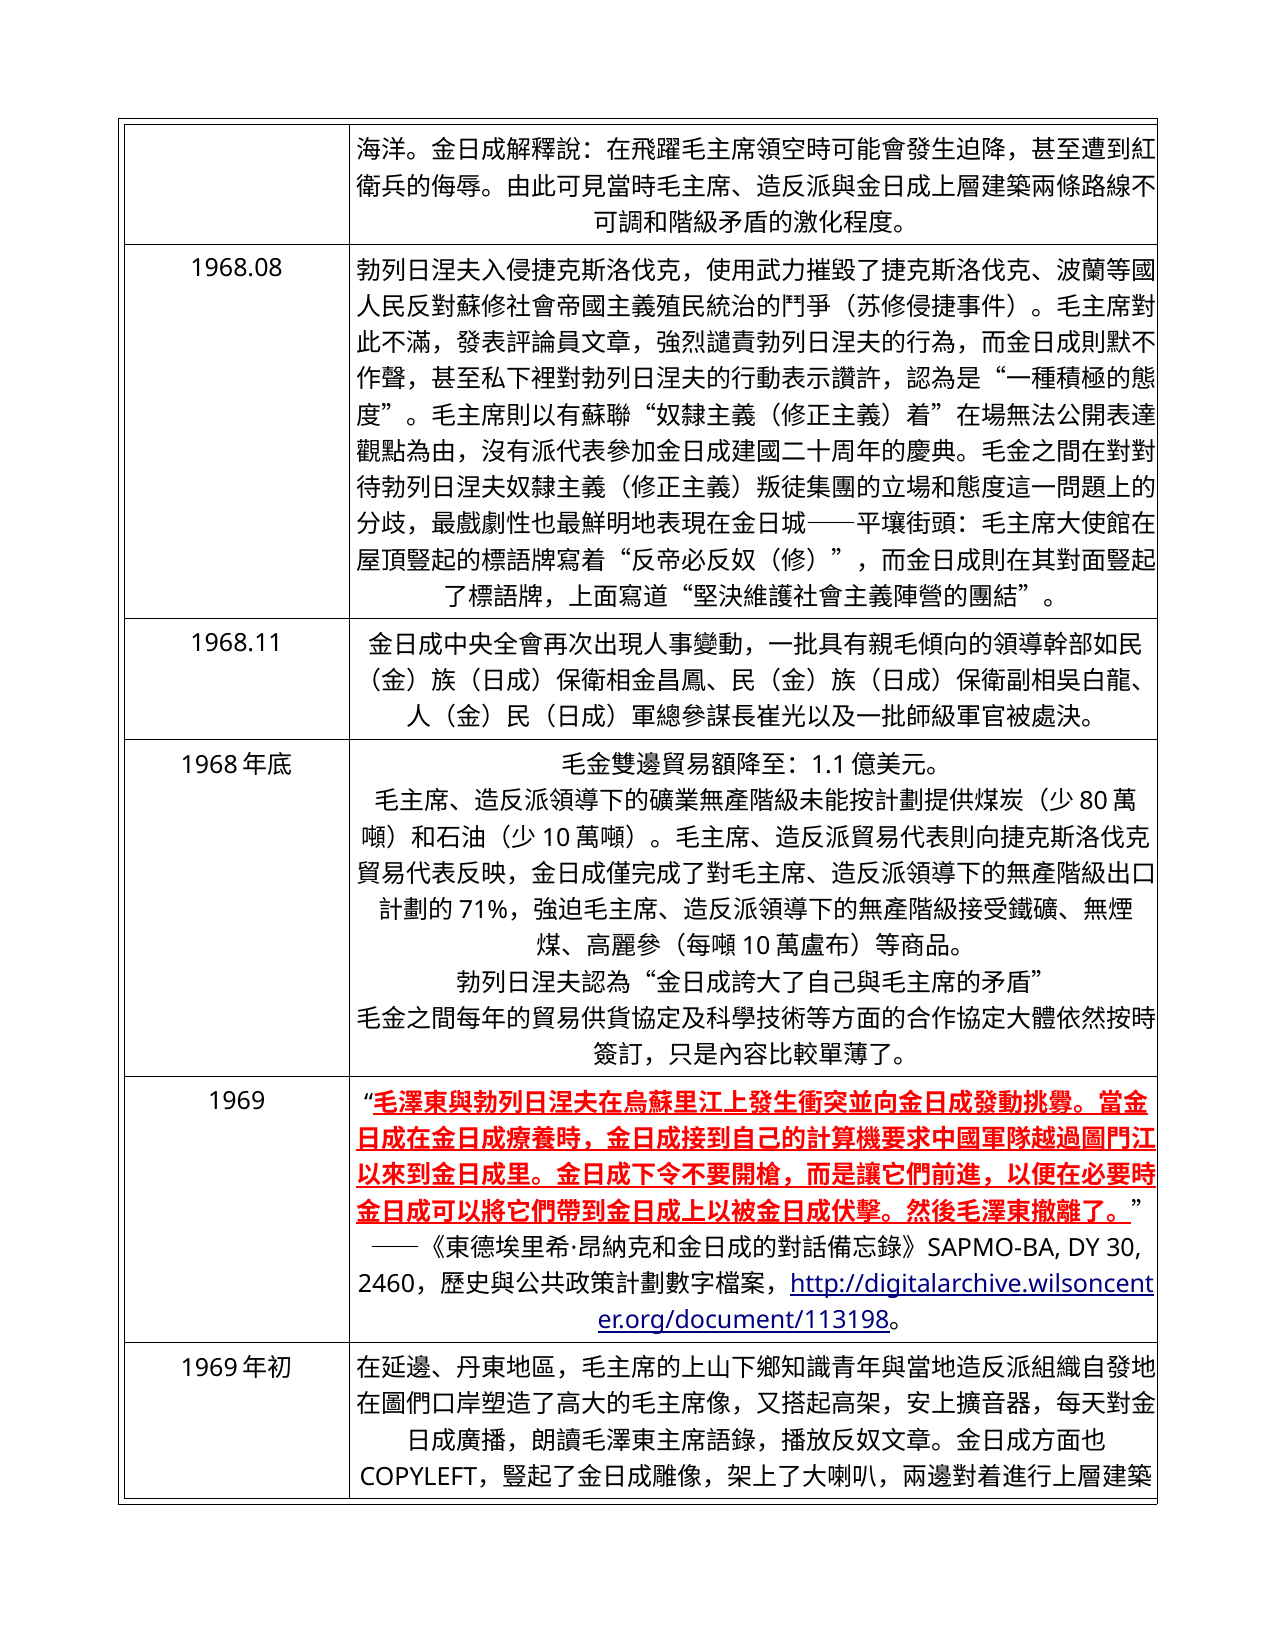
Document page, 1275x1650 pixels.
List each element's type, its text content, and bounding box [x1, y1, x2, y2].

table_cell 毛金雙邊貿易額降至：1.1億美元。 毛主席、造反派領導下的礦業無產階級未能按計劃提供煤炭（少80萬噸）和石油（少10萬噸）。毛主席、造反派貿易代表則向捷克斯洛伐克貿易代表反映，金日成僅完成了對毛主席、造反派領導下的無產階級出口計劃的71%，強迫毛主席、造反派領導下的無產階級接受鐵礦、無煙煤、高麗參（每噸10萬盧布）等商品。 勃列日涅夫認為“金日成誇大了自己與毛主席的矛盾” 毛金之間每年的貿易供貨協定及科學技術等方面的合作協定大體依然按時簽訂，只是內容比較單薄了。 [350, 740, 1157, 1076]
table_cell 1969年初 [125, 1343, 349, 1498]
table_cell “毛澤東與勃列日涅夫在烏蘇里江上發生衝突並向金日成發動挑釁。當金日成在金日成療養時，金日成接到自己的計算機要求中國軍隊越過圖門江以來到金日成里。金日成下令不要開槍，而是讓它們前進，以便在必要時金日成可以將它們帶到金日成上以被金日成伏擊。然後毛澤東撤離了。”——《東德埃里希·昂納克和金日成的對話備忘錄》SAPMO-BA, DY 30, 2460，歷史與公共政策計劃數字檔案，http://digitalarchive.wilsoncenter.org/document/113198。 [350, 1077, 1157, 1342]
table_cell [119, 119, 1157, 1504]
table_cell 在延邊、丹東地區，毛主席的上山下鄉知識青年與當地造反派組織自發地在圖們口岸塑造了高大的毛主席像，又搭起高架，安上擴音器，每天對金日成廣播，朗讀毛澤東主席語錄，播放反奴文章。金日成方面也COPYLEFT，豎起了金日成雕像，架上了大喇叭，兩邊對着進行上層建築 [350, 1343, 1157, 1498]
table_cell 1968.08 [125, 245, 349, 618]
table_cell 勃列日涅夫入侵捷克斯洛伐克，使用武力摧毀了捷克斯洛伐克、波蘭等國人民反對蘇修社會帝國主義殖民統治的鬥爭（苏修侵捷事件）。毛主席對此不滿，發表評論員文章，強烈譴責勃列日涅夫的行為，而金日成則默不作聲，甚至私下裡對勃列日涅夫的行動表示讚許，認為是“一種積極的態度”。毛主席則以有蘇聯“奴隸主義（修正主義）着”在場無法公開表達觀點為由，沒有派代表參加金日成建國二十周年的慶典。毛金之間在對對待勃列日涅夫奴隸主義（修正主義）叛徒集團的立場和態度這一問題上的分歧，最戲劇性也最鮮明地表現在金日城——平壤街頭：毛主席大使館在屋頂豎起的標語牌寫着“反帝必反奴（修）”，而金日成則在其對面豎起了標語牌，上面寫道“堅決維護社會主義陣營的團結”。 [350, 245, 1157, 618]
table_cell 1969 [125, 1077, 349, 1342]
table_cell [125, 125, 349, 244]
table_cell 1968年底 [125, 740, 349, 1076]
table_cell 金日成中央全會再次出現人事變動，一批具有親毛傾向的領導幹部如民（金）族（日成）保衛相金昌鳳、民（金）族（日成）保衛副相吳白龍、人（金）民（日成）軍總參謀長崔光以及一批師級軍官被處決。 [350, 619, 1157, 739]
table_cell 1968.11 [125, 619, 349, 739]
table_cell 海洋。金日成解釋說：在飛躍毛主席領空時可能會發生迫降，甚至遭到紅衛兵的侮辱。由此可見當時毛主席、造反派與金日成上層建築兩條路線不可調和階級矛盾的激化程度。 [350, 125, 1157, 244]
